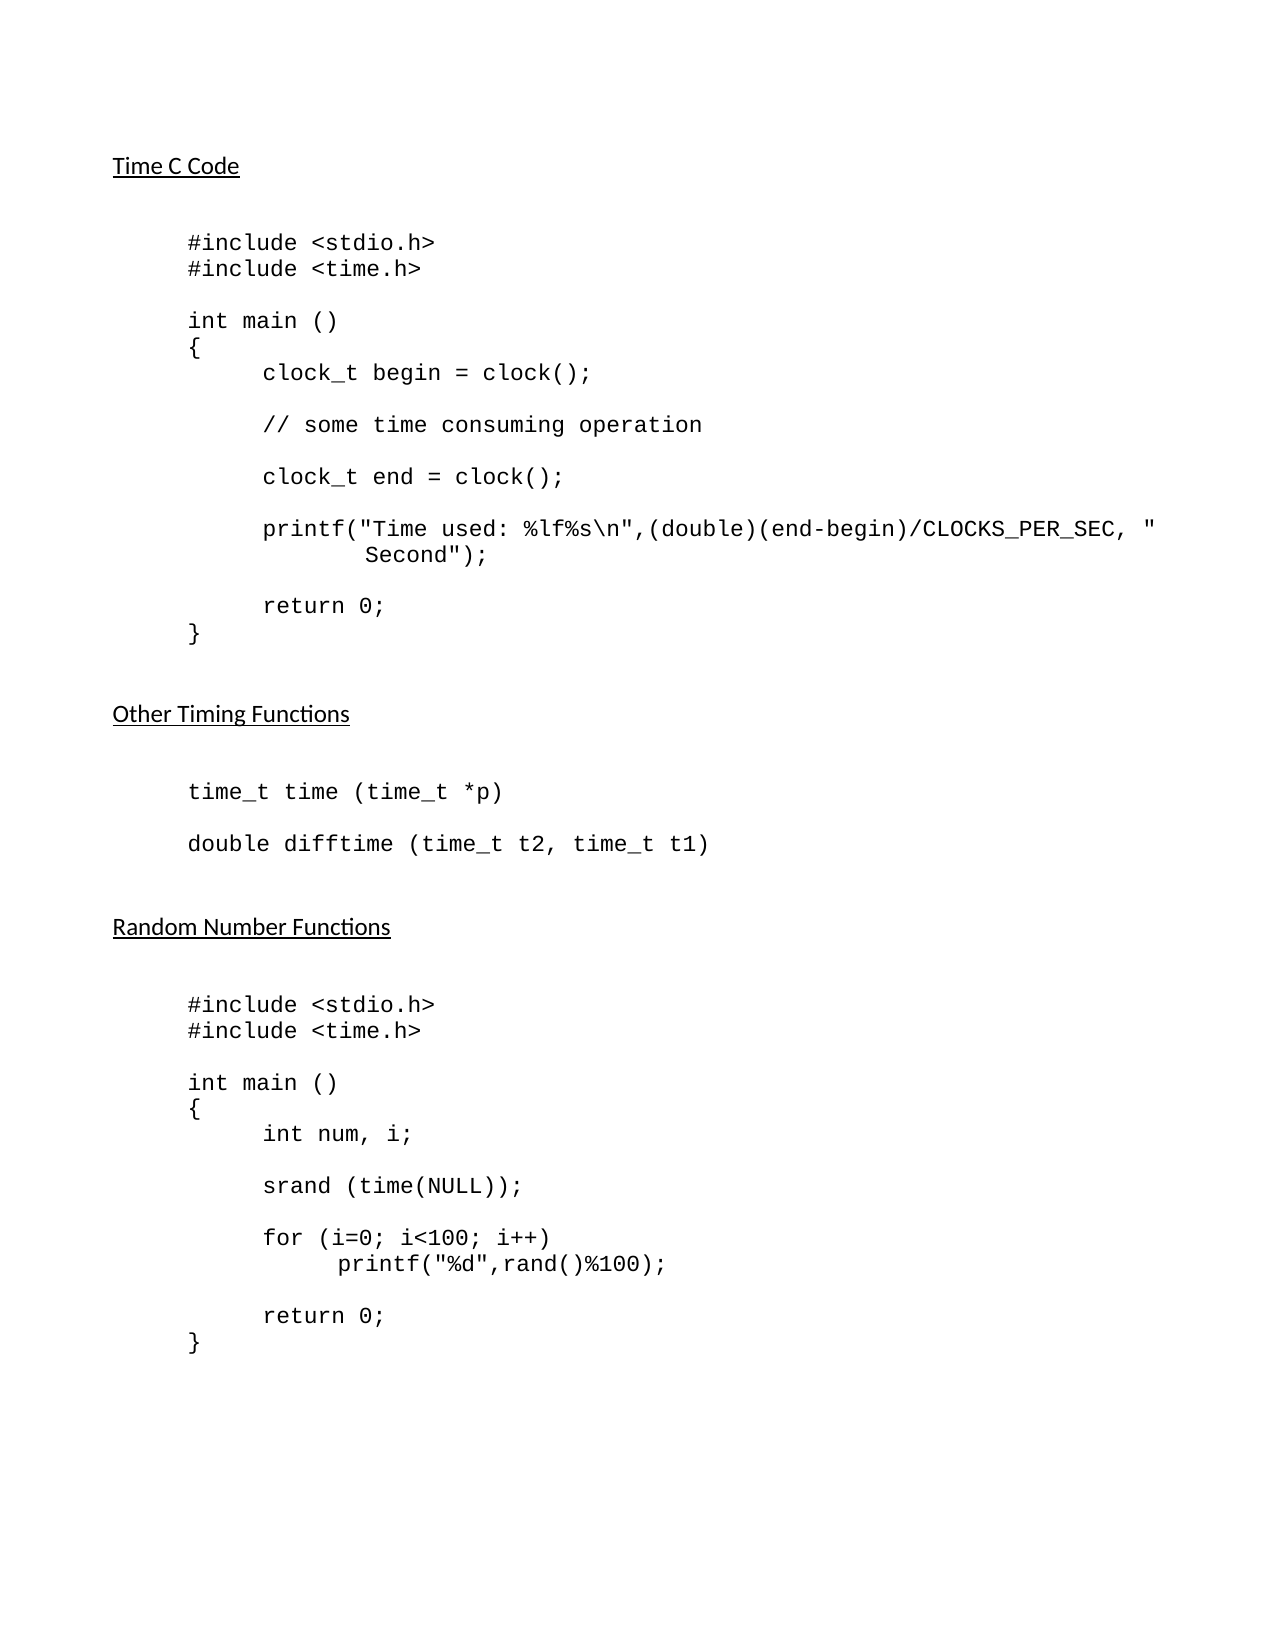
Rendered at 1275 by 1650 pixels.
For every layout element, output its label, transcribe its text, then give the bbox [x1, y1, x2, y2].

text Time C Code [112, 150, 1162, 181]
text for (i=0; i<100; i++) [187, 1226, 1162, 1252]
text #include <time.h> [187, 1019, 1162, 1045]
text Second"); [262, 543, 1162, 569]
text } [187, 1330, 1162, 1356]
text { [187, 1097, 1162, 1123]
text int main () [187, 1071, 1162, 1097]
text Other Timing Functions [112, 699, 1162, 729]
text clock_t begin = clock(); [187, 361, 1162, 387]
text } [187, 621, 1162, 647]
text return 0; [187, 595, 1162, 621]
text return 0; [187, 1304, 1162, 1330]
text clock_t end = clock(); [187, 465, 1162, 491]
text int num, i; [187, 1123, 1162, 1149]
text Random Number Functions [112, 911, 1162, 942]
text // some time consuming operation [187, 413, 1162, 439]
text #include <stdio.h> [187, 993, 1162, 1019]
text srand (time(NULL)); [187, 1174, 1162, 1201]
text { [187, 336, 1162, 361]
text printf("%d",rand()%100); [262, 1252, 1162, 1278]
text int main () [187, 309, 1162, 336]
text time_t time (time_t *p) [187, 780, 1162, 806]
text #include <stdio.h> [187, 232, 1162, 258]
text #include <time.h> [187, 258, 1162, 284]
text printf("Time used: %lf%s\n",(double)(end-begin)/CLOCKS_PER_SEC, " [262, 517, 1162, 543]
text double difftime (time_t t2, time_t t1) [187, 832, 1162, 858]
